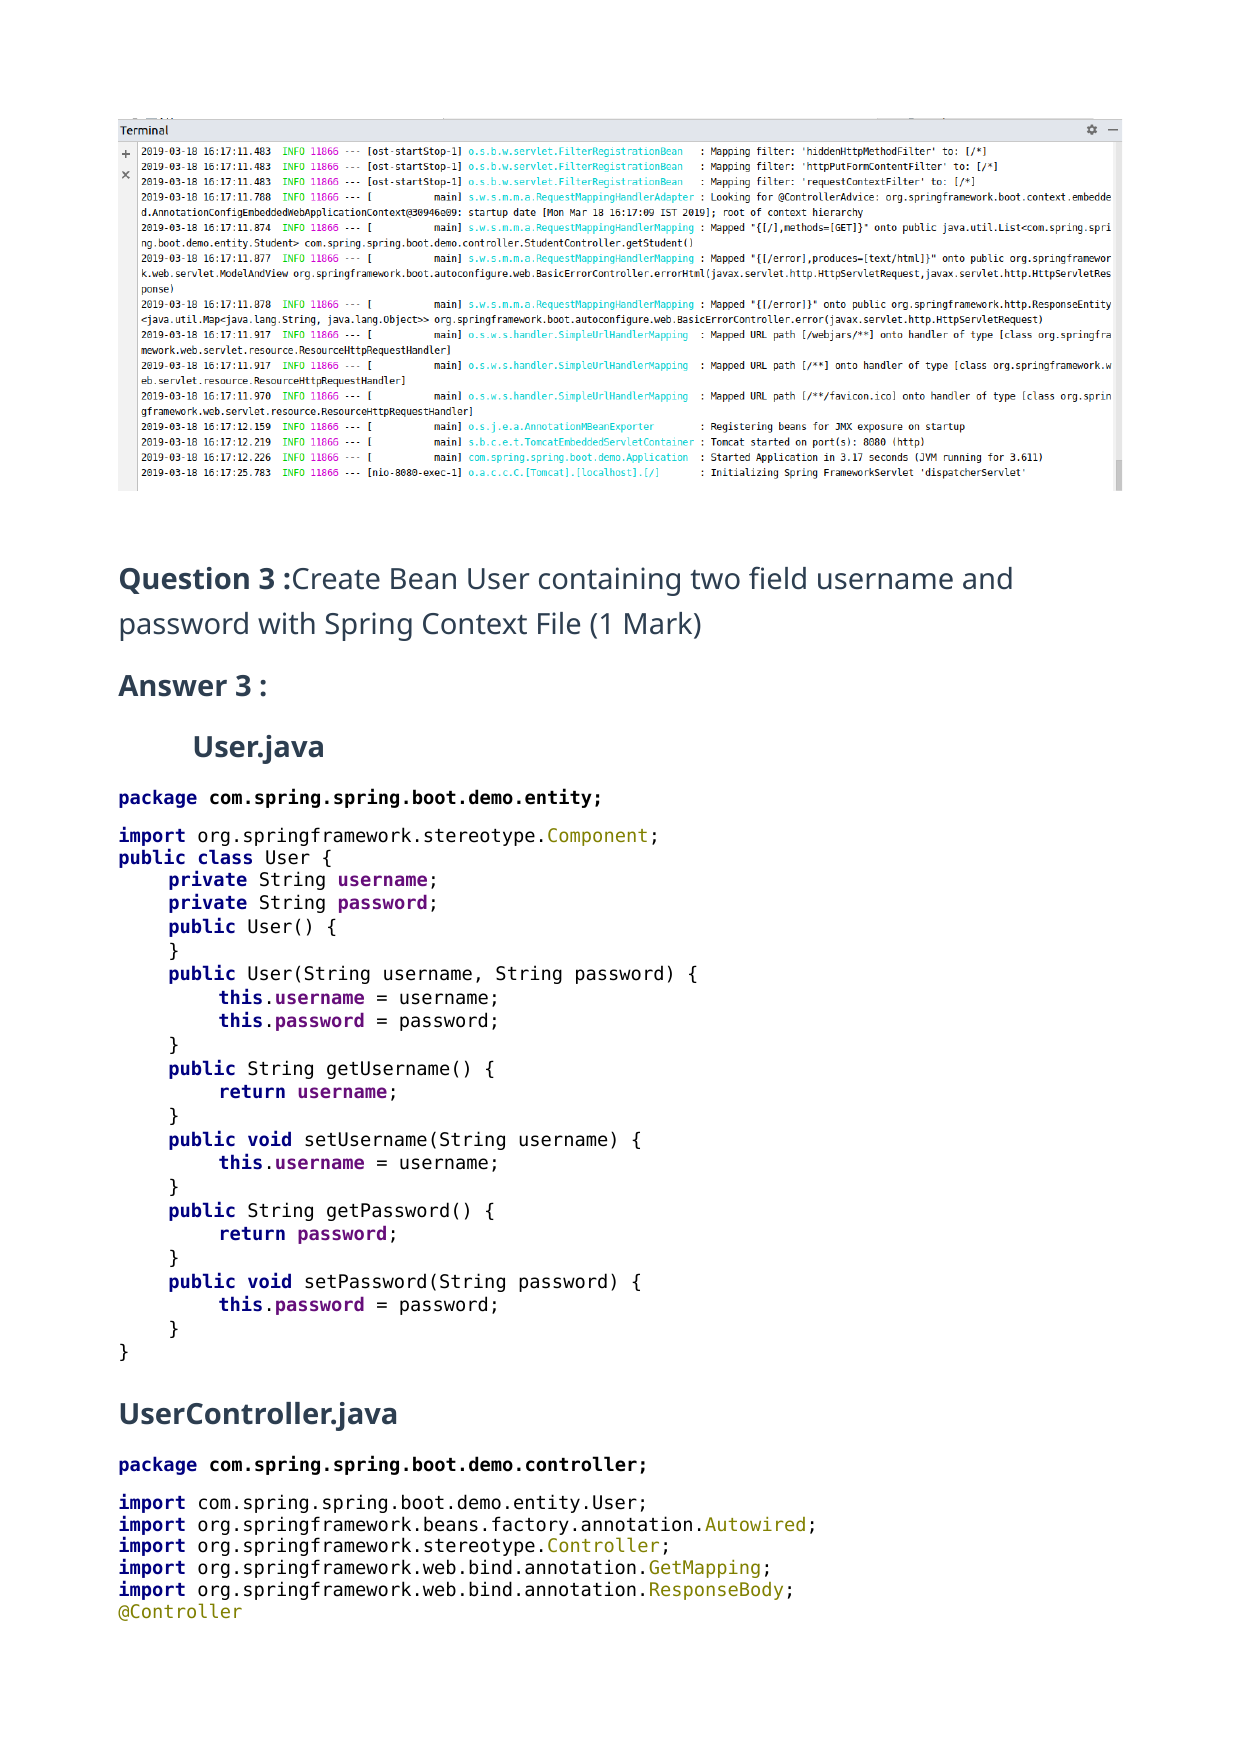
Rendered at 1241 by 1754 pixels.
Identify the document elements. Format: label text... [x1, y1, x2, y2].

text this.username = username; [118, 1152, 1122, 1176]
text } [118, 1247, 1122, 1271]
text public String getUsername() { [118, 1058, 1122, 1081]
text import org.springframework.stereotype.Controller; [118, 1535, 1122, 1557]
text package com.spring.spring.boot.demo.entity; [118, 787, 1122, 809]
text package com.spring.spring.boot.demo.controller; [118, 1454, 1122, 1476]
text @Controller [118, 1601, 1122, 1623]
text public class User { [118, 847, 1122, 869]
picture [118, 118, 1123, 491]
text } [118, 1342, 1122, 1363]
text } [118, 939, 1122, 963]
text public void setPassword(String password) { [118, 1271, 1122, 1294]
text import org.springframework.beans.factory.annotation.Autowired; [118, 1513, 1122, 1535]
text User.java [118, 726, 1122, 766]
text import org.springframework.stereotype.Component; [118, 825, 1122, 847]
text return username; [118, 1081, 1122, 1105]
text Question 3 :Create Bean User containing two field username and password with Spring Context File (1 Mark) [118, 558, 1122, 643]
text return password; [118, 1223, 1122, 1247]
text this.password = password; [118, 1011, 1122, 1034]
text public void setUsername(String username) { [118, 1129, 1122, 1152]
text Answer 3 : [118, 665, 1122, 704]
text public String getPassword() { [118, 1200, 1122, 1223]
text private String password; [118, 892, 1122, 916]
text } [118, 1034, 1122, 1058]
text import org.springframework.web.bind.annotation.GetMapping; [118, 1557, 1122, 1579]
text import com.spring.spring.boot.demo.entity.User; [118, 1492, 1122, 1513]
text private String username; [118, 869, 1122, 892]
text } [118, 1318, 1122, 1342]
text } [118, 1176, 1122, 1200]
text public User() { [118, 916, 1122, 939]
text import org.springframework.web.bind.annotation.ResponseBody; [118, 1579, 1122, 1601]
text public User(String username, String password) { [118, 963, 1122, 987]
text this.username = username; [118, 987, 1122, 1011]
text } [118, 1105, 1122, 1129]
text UserController.java [118, 1393, 1122, 1433]
text this.password = password; [118, 1294, 1122, 1318]
